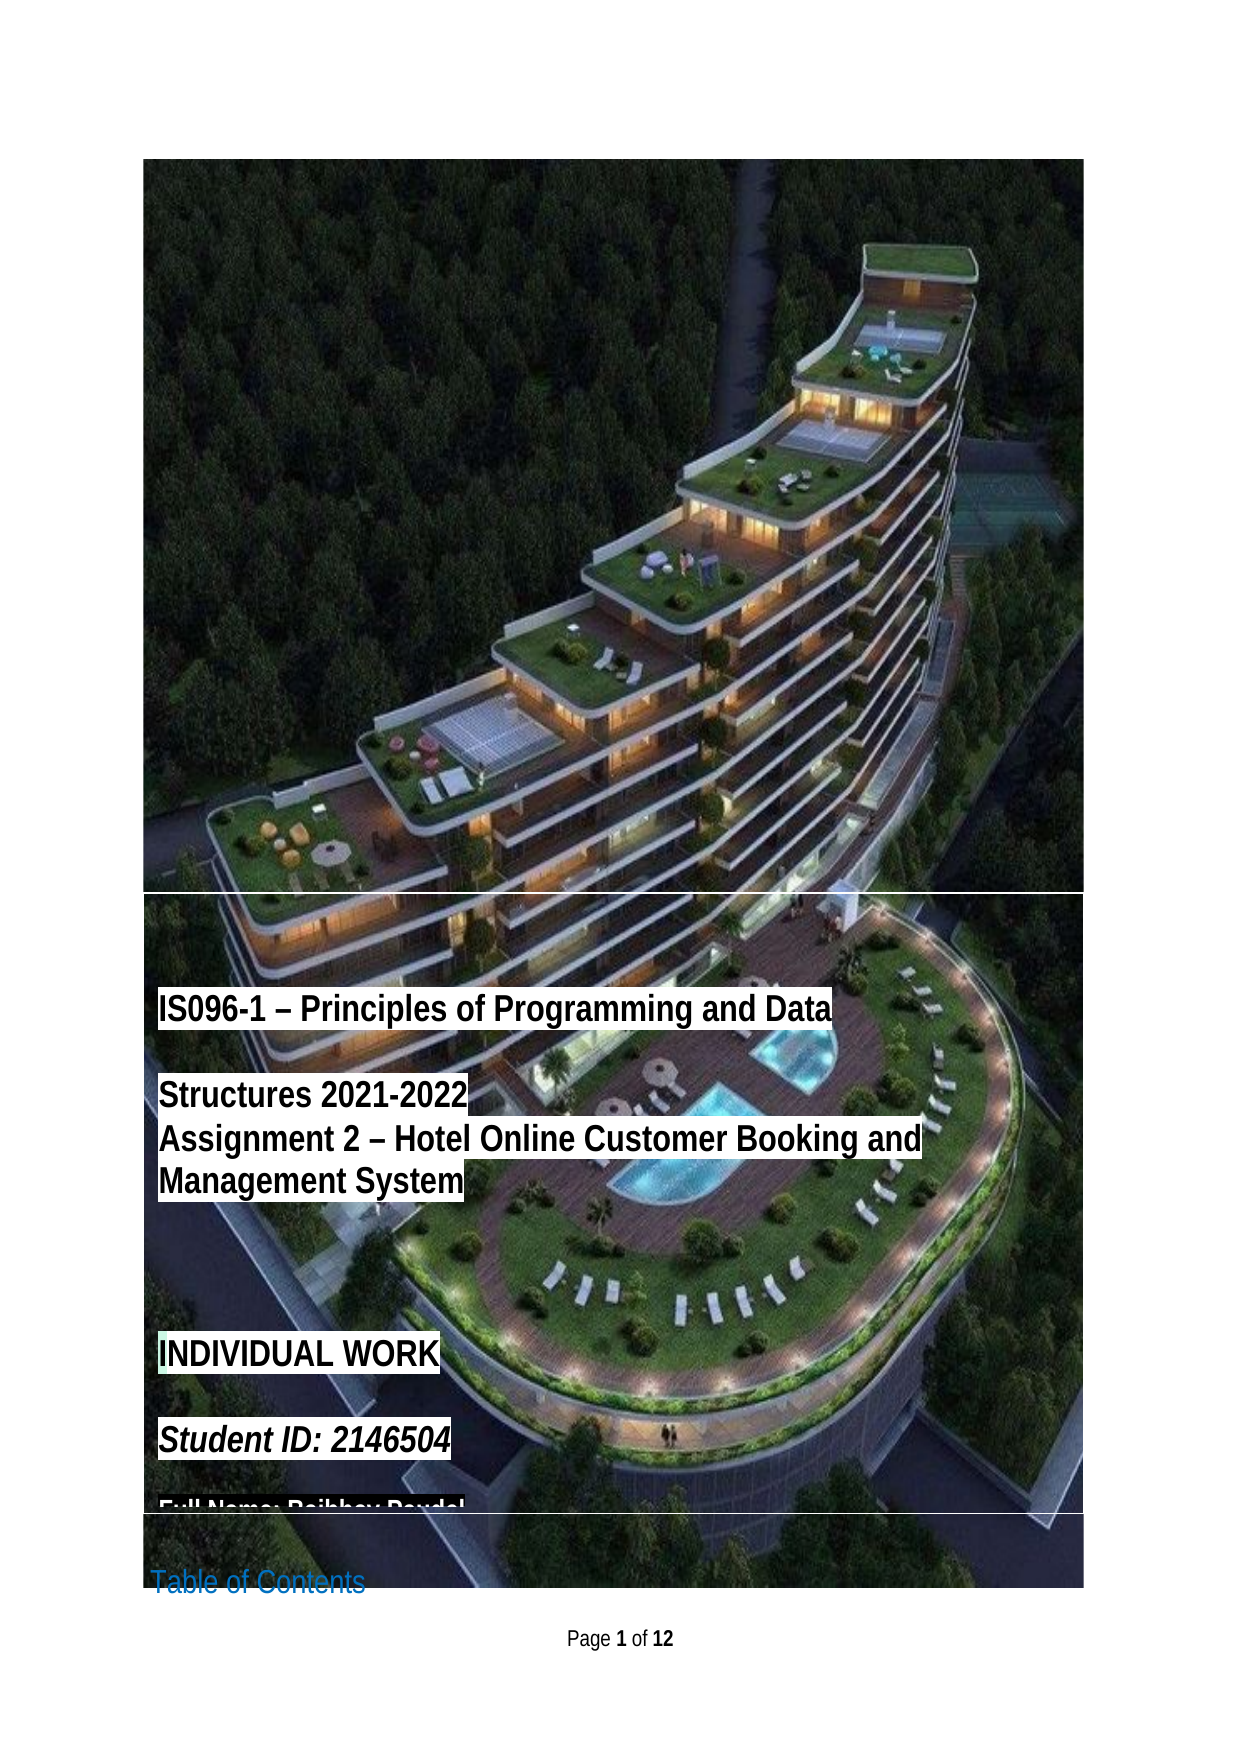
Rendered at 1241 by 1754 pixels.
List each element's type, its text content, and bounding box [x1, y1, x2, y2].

picture [144, 894, 1083, 1513]
text Full Name: Baibhav Paudel [158, 1493, 1068, 1506]
text Structures 2021-2022 [158, 1073, 1068, 1116]
text Assignment 2 – Hotel Online Customer Booking and Management System [158, 1116, 1068, 1202]
text INDIVIDUAL WORK [158, 1288, 1068, 1374]
picture [143, 159, 1084, 892]
text Table of Contents [150, 1562, 1090, 1601]
picture [143, 1514, 1084, 1588]
text IS096-1 – Principles of Programming and Data [158, 987, 1068, 1030]
text Student ID: 2146504 [158, 1417, 1068, 1460]
